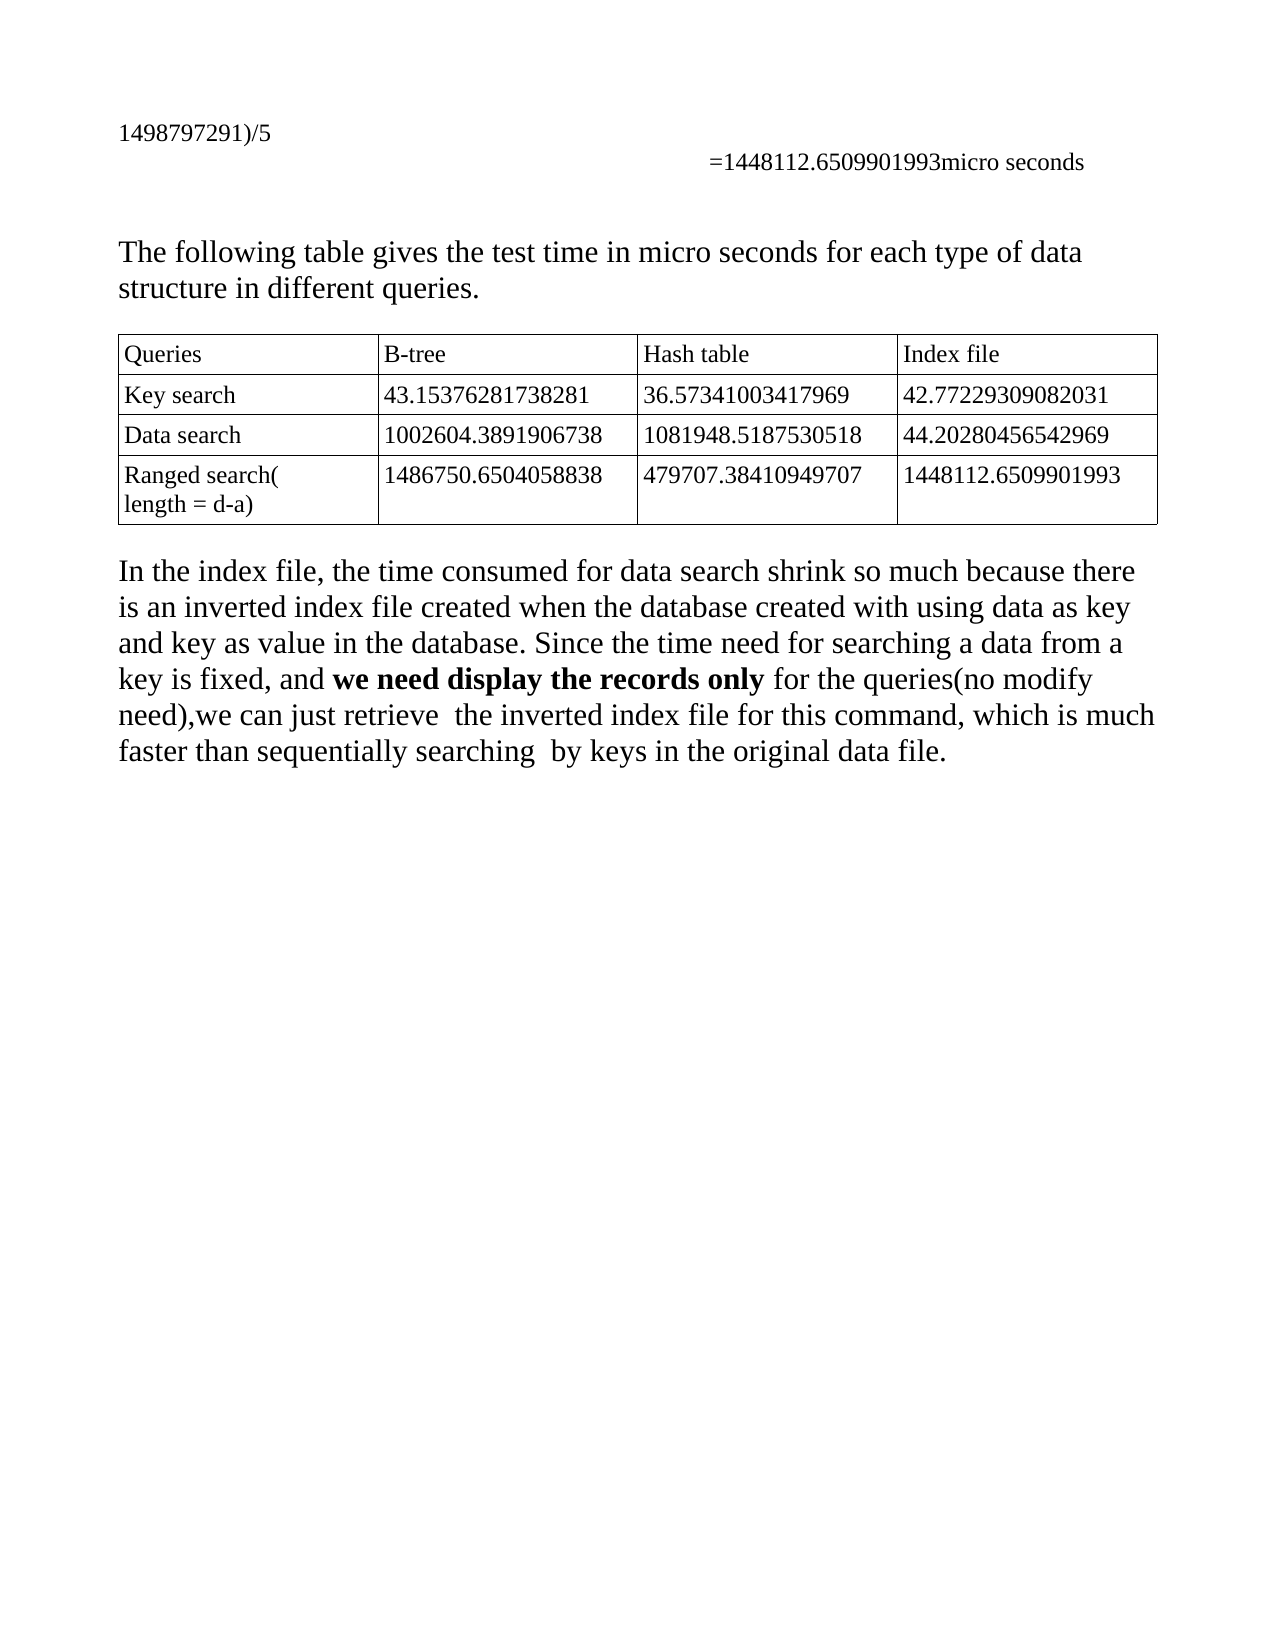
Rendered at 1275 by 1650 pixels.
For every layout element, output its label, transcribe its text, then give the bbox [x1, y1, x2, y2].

table_header Hash table [638, 335, 897, 374]
table_cell Data search [119, 415, 378, 455]
text 1498797291)/5 [118, 118, 1157, 147]
table_cell 1448112.6509901993 [898, 456, 1157, 524]
table_cell 1486750.6504058838 [379, 456, 637, 524]
table_cell Key search [119, 375, 378, 414]
table_cell 1081948.5187530518 [638, 415, 897, 455]
table_cell 42.77229309082031 [898, 375, 1157, 414]
table_cell 36.57341003417969 [638, 375, 897, 414]
table_cell 1002604.3891906738 [379, 415, 637, 455]
table_header B-tree [379, 335, 637, 374]
table_header Queries [119, 335, 378, 374]
text =1448112.6509901993micro seconds [118, 147, 1157, 176]
text The following table gives the test time in micro seconds for each type of data structure in different queries. [118, 233, 1157, 305]
text In the index file, the time consumed for data search shrink so much because there is an inverted index file created when the database created with using data as key and key as value in the database. Since the time need for searching a data from a key is fixed, and we need display the records only for the queries(no modify need),we can just retrieve the inverted index file for this command, which is much faster than sequentially searching by keys in the original data file. [118, 553, 1157, 768]
table_cell 43.15376281738281 [379, 375, 637, 414]
table_cell 44.20280456542969 [898, 415, 1157, 455]
table_header Index file [898, 335, 1157, 374]
table_cell 479707.38410949707 [638, 456, 897, 524]
table_cell Ranged search( length = d-a) [119, 456, 378, 524]
